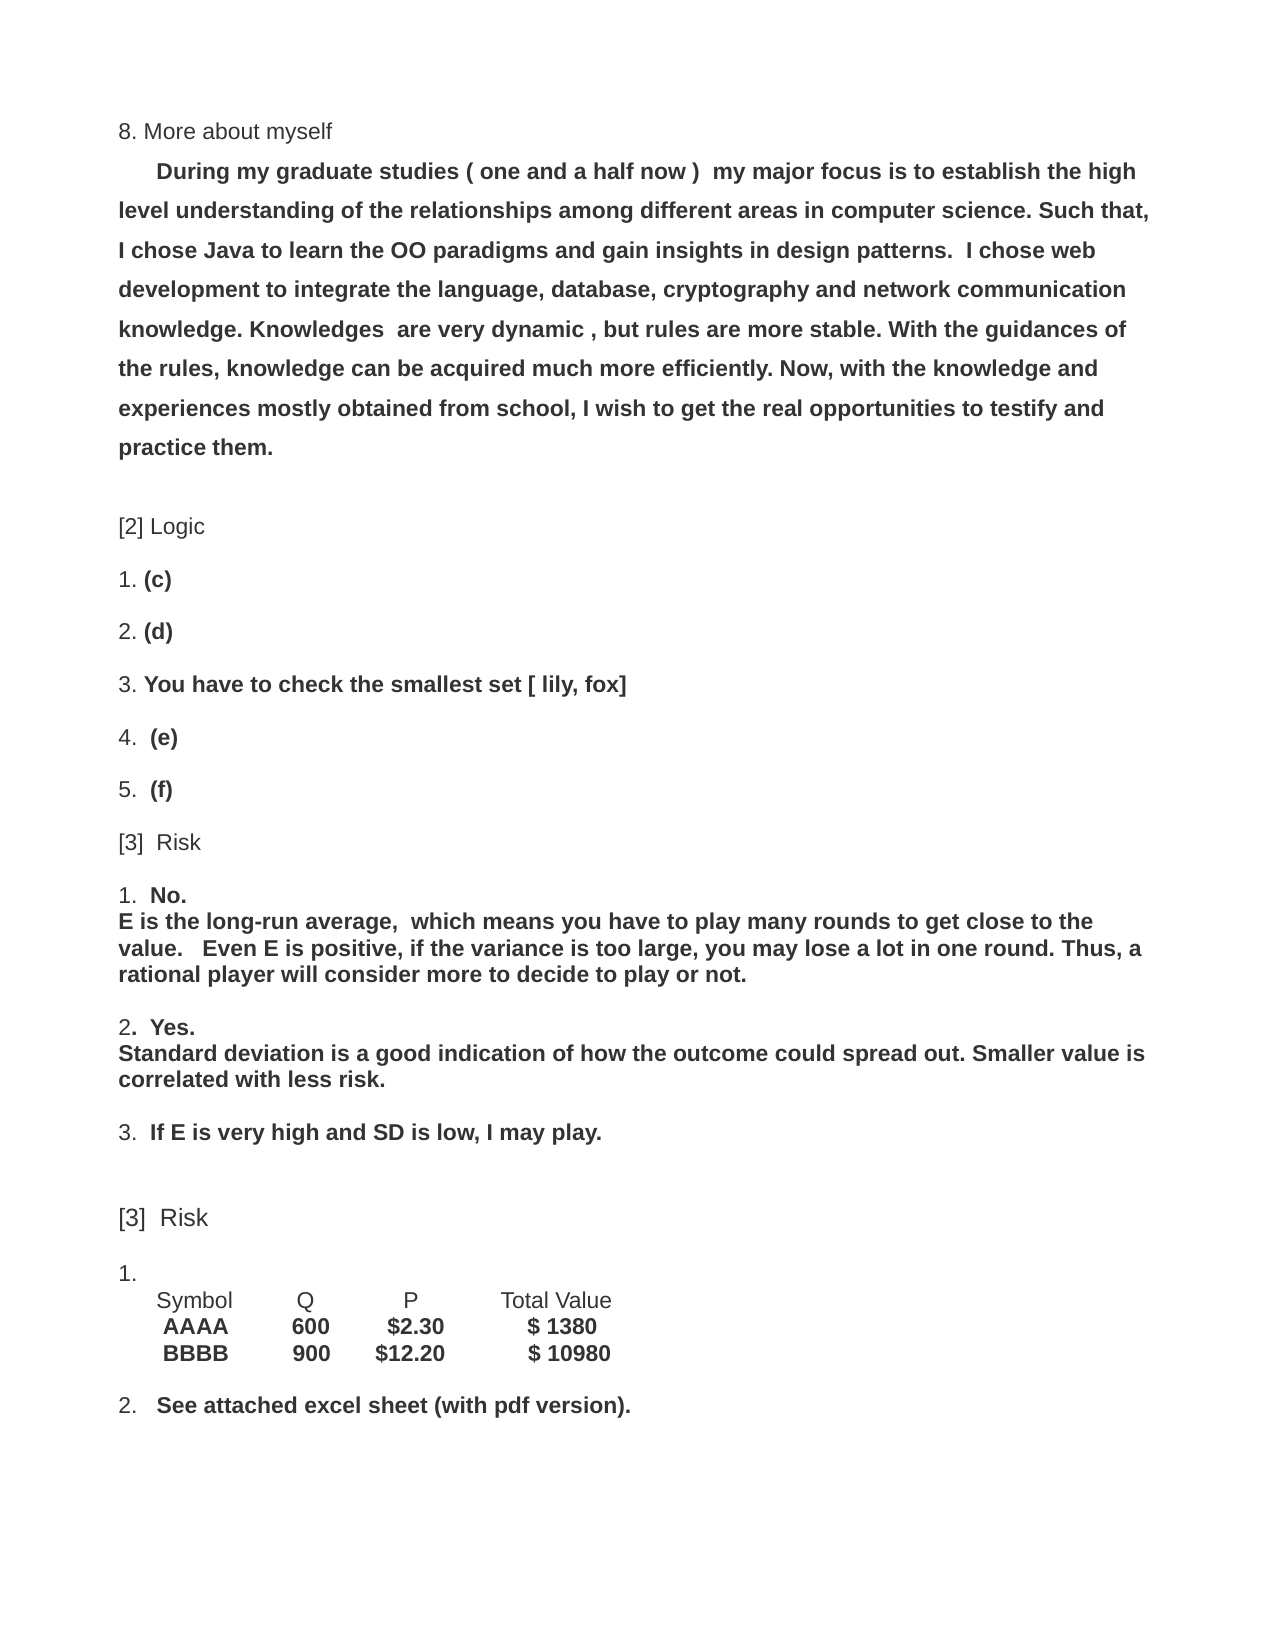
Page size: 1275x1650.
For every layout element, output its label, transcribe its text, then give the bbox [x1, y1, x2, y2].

text 1. (c) [118, 566, 1157, 592]
text E is the long-run average, which means you have to play many rounds to get close to the value. Even E is positive, if the variance is too large, you may lose a lot in one round. Thus, a rational player will consider more to decide to play or not. [118, 908, 1157, 987]
text 1. No. [118, 882, 1157, 908]
text [3] Risk [118, 829, 1157, 856]
text [3] Risk [118, 1203, 1157, 1232]
text 2. See attached excel sheet (with pdf version). [118, 1392, 1157, 1418]
text 3. If E is very high and SD is low, I may play. [118, 1119, 1157, 1145]
text BBBB 900 $12.20 $ 10980 [118, 1339, 1157, 1366]
text AAAA 600 $2.30 $ 1380 [118, 1313, 1157, 1339]
text Symbol Q P Total Value [118, 1287, 1157, 1313]
text [2] Logic [118, 513, 1157, 539]
text 2. Yes. [118, 1014, 1157, 1040]
text 1. [118, 1260, 1157, 1287]
text 5. (f) [118, 776, 1157, 803]
text 4. (e) [118, 724, 1157, 750]
text 3. You have to check the smallest set [ lily, fox] [118, 671, 1157, 697]
text 2. (d) [118, 618, 1157, 645]
text During my graduate studies ( one and a half now ) my major focus is to establish the high level understanding of the relationships among different areas in computer science. Such that, I chose Java to learn the OO paradigms and gain insights in design patterns. I chose web development to integrate the language, database, cryptography and network communication knowledge. Knowledges are very dynamic , but rules are more stable. With the guidances of the rules, knowledge can be acquired much more efficiently. Now, with the knowledge and experiences mostly obtained from school, I wish to get the real opportunities to testify and practice them. [118, 158, 1157, 460]
text Standard deviation is a good indication of how the outcome could spread out. Smaller value is correlated with less risk. [118, 1040, 1157, 1093]
text 8. More about myself [118, 118, 1157, 144]
